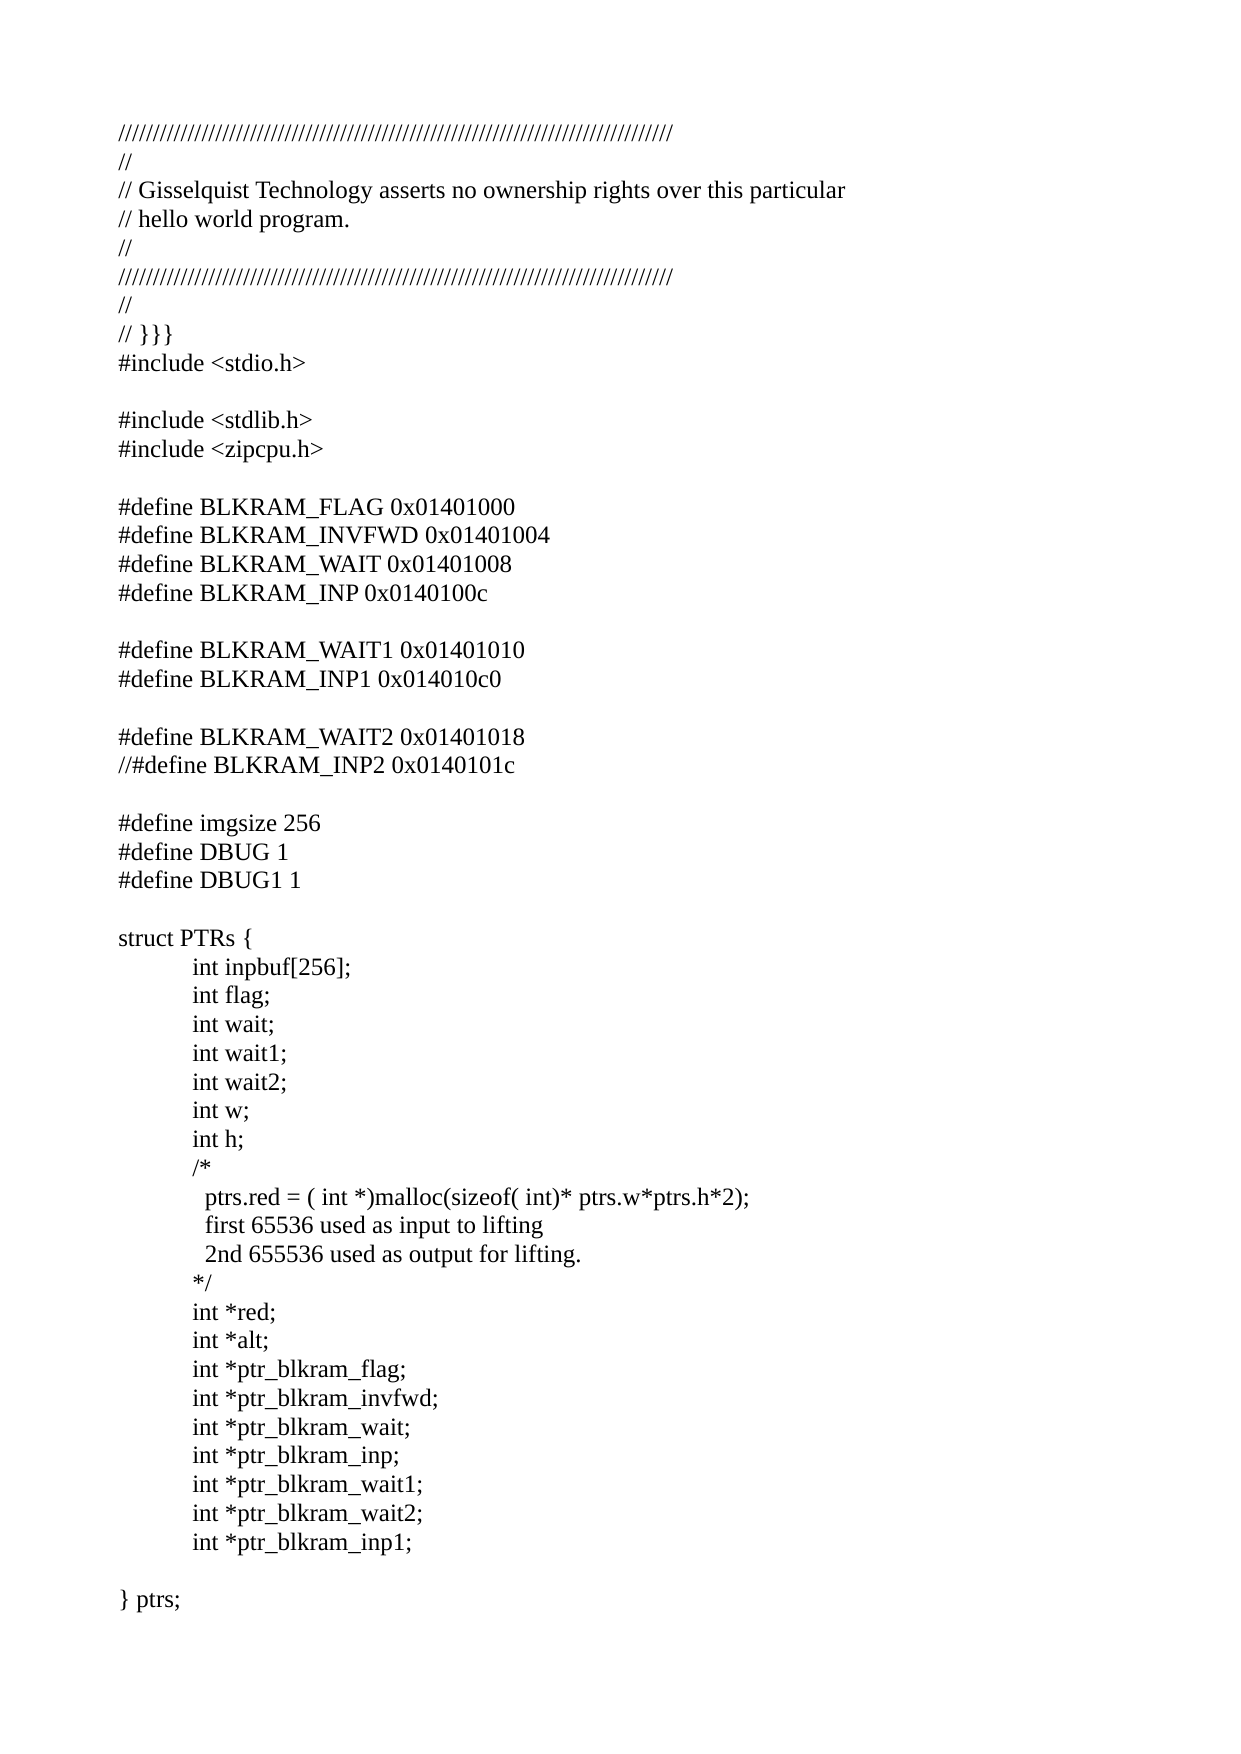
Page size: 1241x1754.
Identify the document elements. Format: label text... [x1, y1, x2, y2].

text #define BLKRAM_WAIT2 0x01401018 [118, 722, 1122, 751]
text int *ptr_blkram_flag; [118, 1354, 1122, 1383]
text */ [118, 1268, 1122, 1297]
text int wait2; [118, 1067, 1122, 1096]
text 2nd 655536 used as output for lifting. [118, 1239, 1122, 1268]
text int *ptr_blkram_inp1; [118, 1527, 1122, 1556]
text //#define BLKRAM_INP2 0x0140101c [118, 751, 1122, 779]
text #define BLKRAM_INVFWD 0x01401004 [118, 521, 1122, 549]
text int *red; [118, 1297, 1122, 1326]
text int *ptr_blkram_invfwd; [118, 1383, 1122, 1412]
text #include <stdio.h> [118, 348, 1122, 377]
text int h; [118, 1124, 1122, 1153]
text #define BLKRAM_INP1 0x014010c0 [118, 664, 1122, 693]
text // [118, 233, 1122, 262]
text // [118, 147, 1122, 176]
text int wait; [118, 1009, 1122, 1038]
text #define DBUG 1 [118, 837, 1122, 866]
text // [118, 291, 1122, 319]
text #define imgsize 256 [118, 808, 1122, 837]
text #define BLKRAM_WAIT1 0x01401010 [118, 636, 1122, 664]
text #include <stdlib.h> [118, 406, 1122, 434]
text #define BLKRAM_INP 0x0140100c [118, 578, 1122, 607]
text int wait1; [118, 1038, 1122, 1067]
text ptrs.red = ( int *)malloc(sizeof( int)* ptrs.w*ptrs.h*2); [118, 1182, 1122, 1211]
text #define BLKRAM_WAIT 0x01401008 [118, 549, 1122, 578]
text first 65536 used as input to lifting [118, 1211, 1122, 1239]
text int *ptr_blkram_wait2; [118, 1498, 1122, 1527]
text //////////////////////////////////////////////////////////////////////////////// [118, 118, 1122, 147]
text // }}} [118, 319, 1122, 348]
text int w; [118, 1096, 1122, 1124]
text // hello world program. [118, 204, 1122, 233]
text int *ptr_blkram_inp; [118, 1441, 1122, 1469]
text int *ptr_blkram_wait; [118, 1412, 1122, 1441]
text /* [118, 1153, 1122, 1182]
text int *alt; [118, 1326, 1122, 1354]
text int *ptr_blkram_wait1; [118, 1469, 1122, 1498]
text int flag; [118, 981, 1122, 1009]
text int inpbuf[256]; [118, 952, 1122, 981]
text struct PTRs { [118, 923, 1122, 952]
text #define DBUG1 1 [118, 866, 1122, 894]
text // Gisselquist Technology asserts no ownership rights over this particular [118, 176, 1122, 204]
text #define BLKRAM_FLAG 0x01401000 [118, 492, 1122, 521]
text #include <zipcpu.h> [118, 434, 1122, 463]
text } ptrs; [118, 1584, 1122, 1613]
text //////////////////////////////////////////////////////////////////////////////// [118, 262, 1122, 291]
